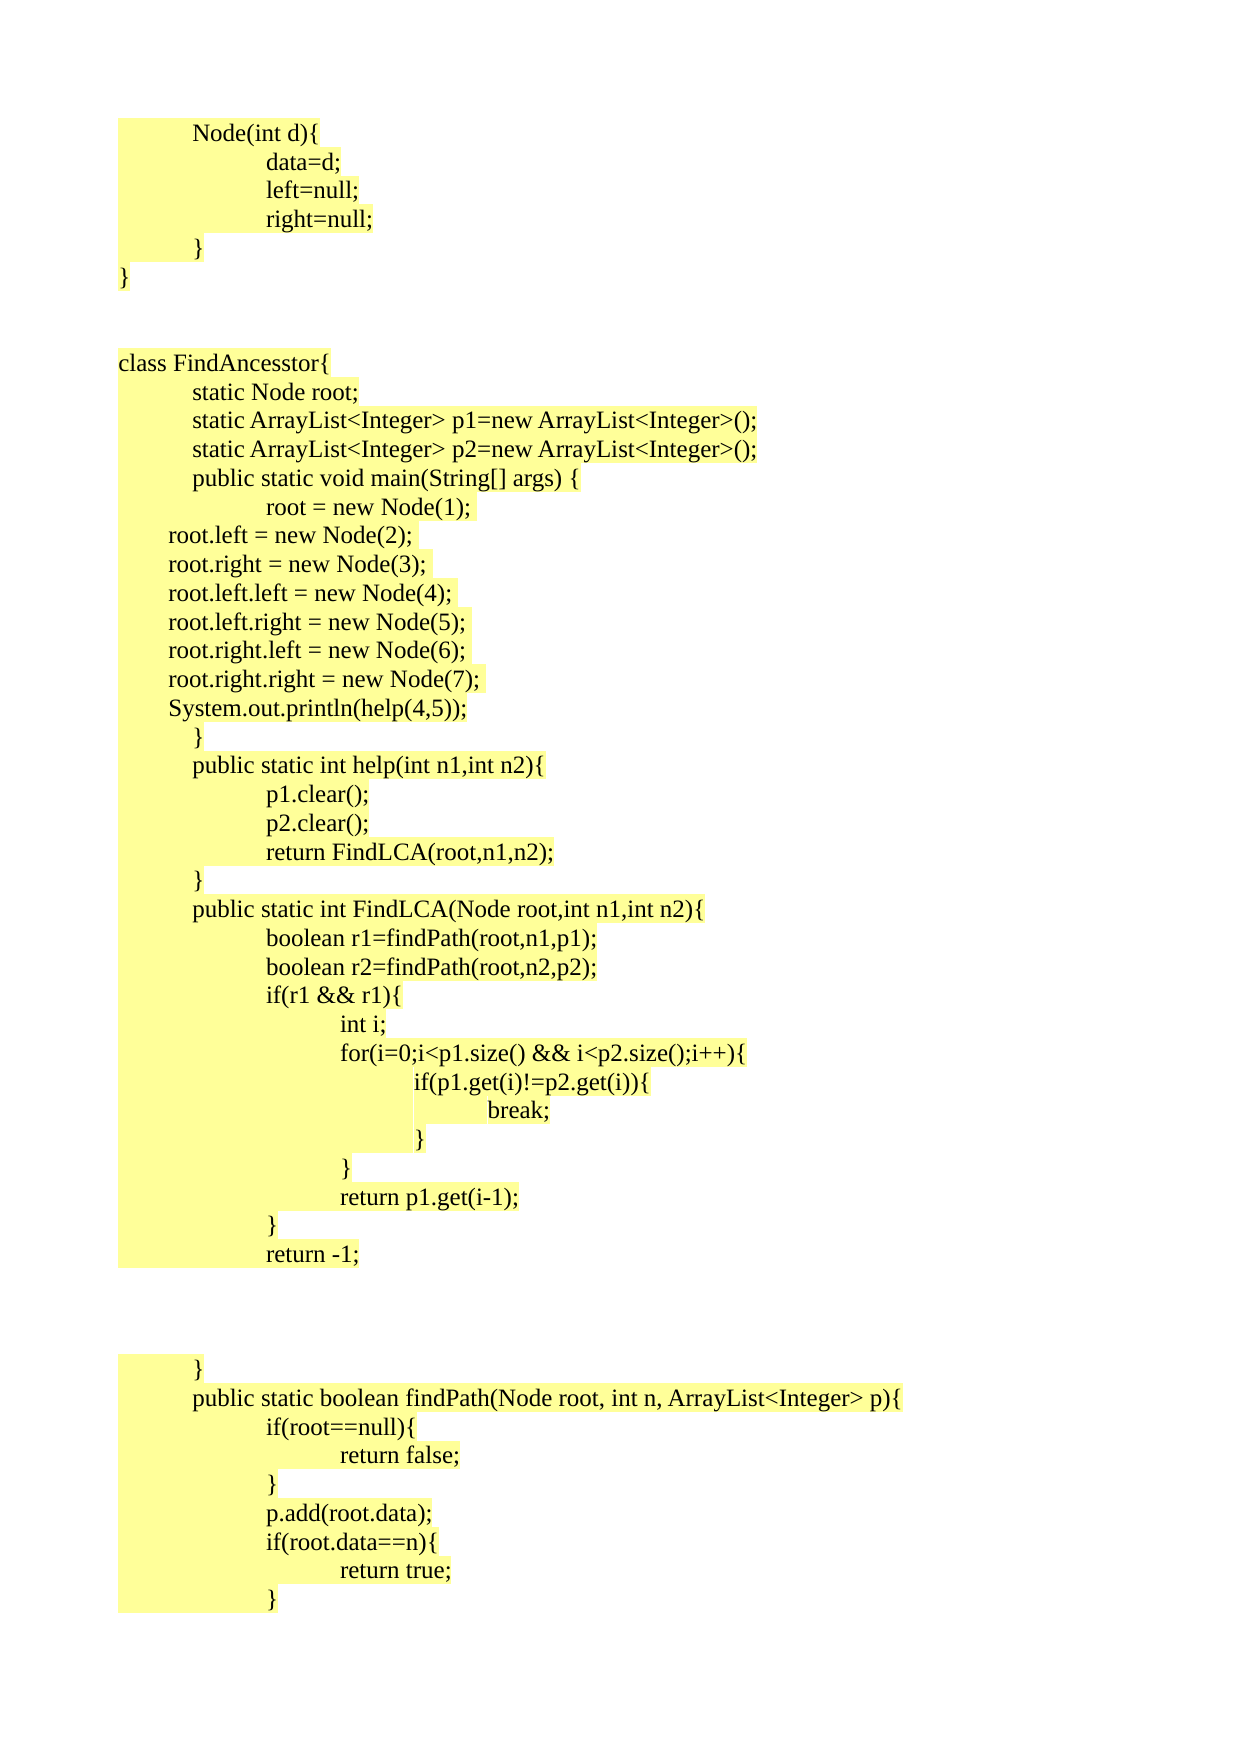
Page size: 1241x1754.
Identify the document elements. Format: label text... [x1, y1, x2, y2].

text } [118, 1584, 1122, 1613]
text } [118, 1469, 1122, 1498]
text break; [118, 1096, 1122, 1124]
text static Node root; [118, 377, 1122, 406]
text } [118, 866, 1122, 894]
text if(root.data==n){ [118, 1527, 1122, 1556]
text return FindLCA(root,n1,n2); [118, 837, 1122, 866]
text root.right = new Node(3); [118, 549, 1122, 578]
text root.left.right = new Node(5); [118, 607, 1122, 636]
text p1.clear(); [118, 779, 1122, 808]
text public static void main(String[] args) { [118, 463, 1122, 492]
text static ArrayList<Integer> p2=new ArrayList<Integer>(); [118, 434, 1122, 463]
text } [118, 1124, 1122, 1153]
text data=d; [118, 147, 1122, 176]
text public static int help(int n1,int n2){ [118, 751, 1122, 779]
text if(root==null){ [118, 1412, 1122, 1441]
text } [118, 1211, 1122, 1239]
text left=null; [118, 176, 1122, 204]
text Node(int d){ [118, 118, 1122, 147]
text root.right.right = new Node(7); [118, 664, 1122, 693]
text static ArrayList<Integer> p1=new ArrayList<Integer>(); [118, 406, 1122, 434]
text System.out.println(help(4,5)); [118, 693, 1122, 722]
text public static int FindLCA(Node root,int n1,int n2){ [118, 894, 1122, 923]
text boolean r2=findPath(root,n2,p2); [118, 952, 1122, 981]
text boolean r1=findPath(root,n1,p1); [118, 923, 1122, 952]
text root = new Node(1); [118, 492, 1122, 521]
text } [118, 262, 1122, 291]
text } [118, 1354, 1122, 1383]
text root.left = new Node(2); [118, 521, 1122, 549]
text int i; [118, 1009, 1122, 1038]
text return false; [118, 1441, 1122, 1469]
text root.left.left = new Node(4); [118, 578, 1122, 607]
text } [118, 722, 1122, 751]
text if(r1 && r1){ [118, 981, 1122, 1009]
text p.add(root.data); [118, 1498, 1122, 1527]
text class FindAncesstor{ [118, 348, 1122, 377]
text return true; [118, 1556, 1122, 1584]
text return p1.get(i-1); [118, 1182, 1122, 1211]
text right=null; [118, 204, 1122, 233]
text } [118, 233, 1122, 262]
text public static boolean findPath(Node root, int n, ArrayList<Integer> p){ [118, 1383, 1122, 1412]
text root.right.left = new Node(6); [118, 636, 1122, 664]
text if(p1.get(i)!=p2.get(i)){ [118, 1067, 1122, 1096]
text return -1; [118, 1239, 1122, 1268]
text } [118, 1153, 1122, 1182]
text for(i=0;i<p1.size() && i<p2.size();i++){ [118, 1038, 1122, 1067]
text p2.clear(); [118, 808, 1122, 837]
